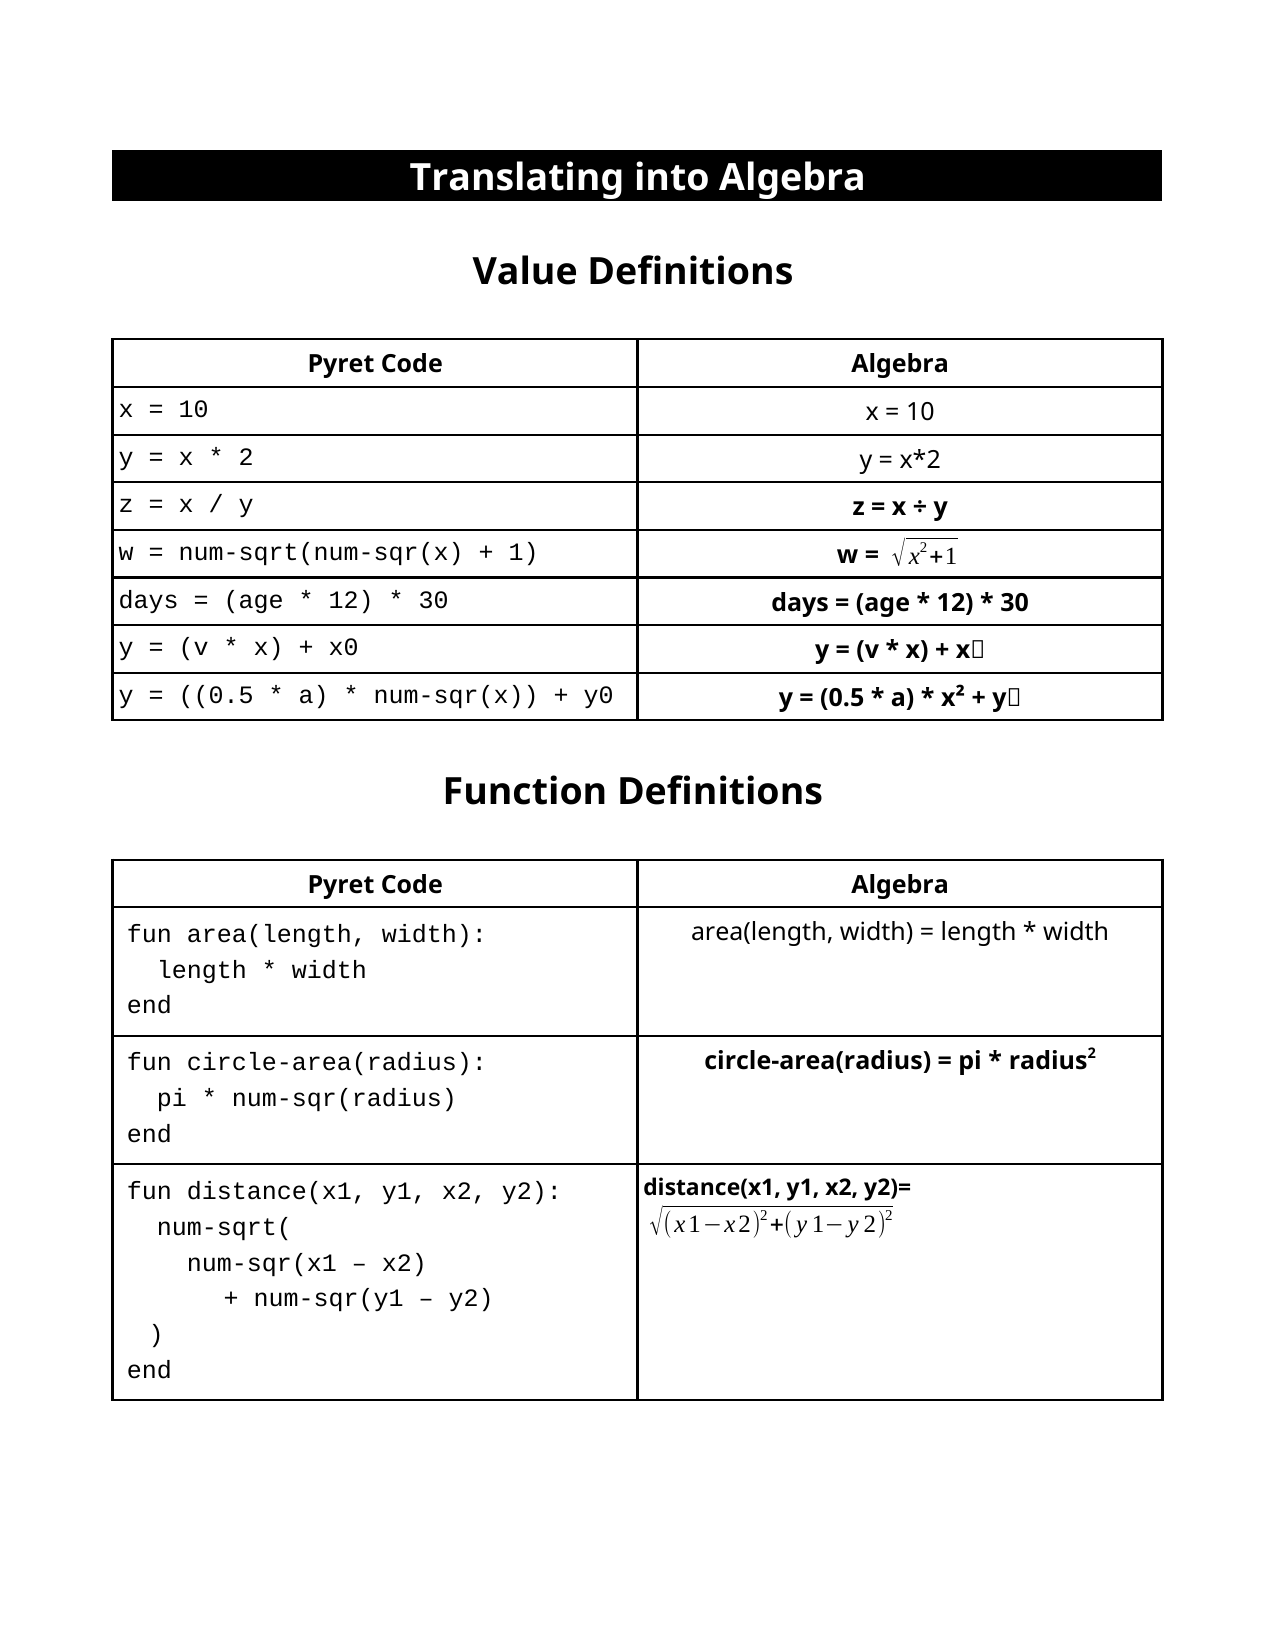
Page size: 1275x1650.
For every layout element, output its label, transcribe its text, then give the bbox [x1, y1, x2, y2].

table_cell circle-area(radius) = pi * radius2 [639, 1037, 1161, 1163]
table_cell fun area(length, width): length * width end [114, 908, 636, 1035]
table_cell z = x ÷ y [639, 483, 1161, 529]
table_cell distance(x1, y1, x2, y2)= [639, 1165, 1161, 1399]
table_cell fun circle-area(radius): pi * num-sqr(radius) end [114, 1037, 636, 1163]
table_cell area(length, width) = length * width [639, 908, 1161, 1035]
table_header Algebra [639, 340, 1161, 386]
table_header Pyret Code [114, 340, 636, 386]
table_cell y = x*2 [639, 436, 1161, 481]
table_cell z = x / y [114, 483, 636, 529]
table_cell y = (v * x) + x [639, 626, 1161, 672]
table_cell y = (0.5 * a) * x² + y [639, 674, 1161, 719]
subtitle Translating into Algebra [112, 150, 1162, 201]
table_header Algebra [639, 861, 1161, 906]
text Value Definitions [112, 244, 1162, 295]
table_cell fun distance(x1, y1, x2, y2): num-sqrt( num-sqr(x1 – x2) + num-sqr(y1 – y2) ) end [114, 1165, 636, 1399]
table_cell x = 10 [639, 388, 1161, 433]
table_cell y = (v * x) + x0 [114, 626, 636, 672]
text Function Definitions [112, 764, 1162, 815]
table_cell w = num-sqrt(num-sqr(x) + 1) [114, 531, 636, 576]
table_cell y = ((0.5 * a) * num-sqr(x)) + y0 [114, 674, 636, 719]
table_cell y = x * 2 [114, 436, 636, 481]
table_cell x = 10 [114, 388, 636, 433]
table_cell w = [639, 531, 1161, 576]
table_cell days = (age * 12) * 30 [639, 579, 1161, 624]
table_cell days = (age * 12) * 30 [114, 579, 636, 624]
table_header Pyret Code [114, 861, 636, 906]
